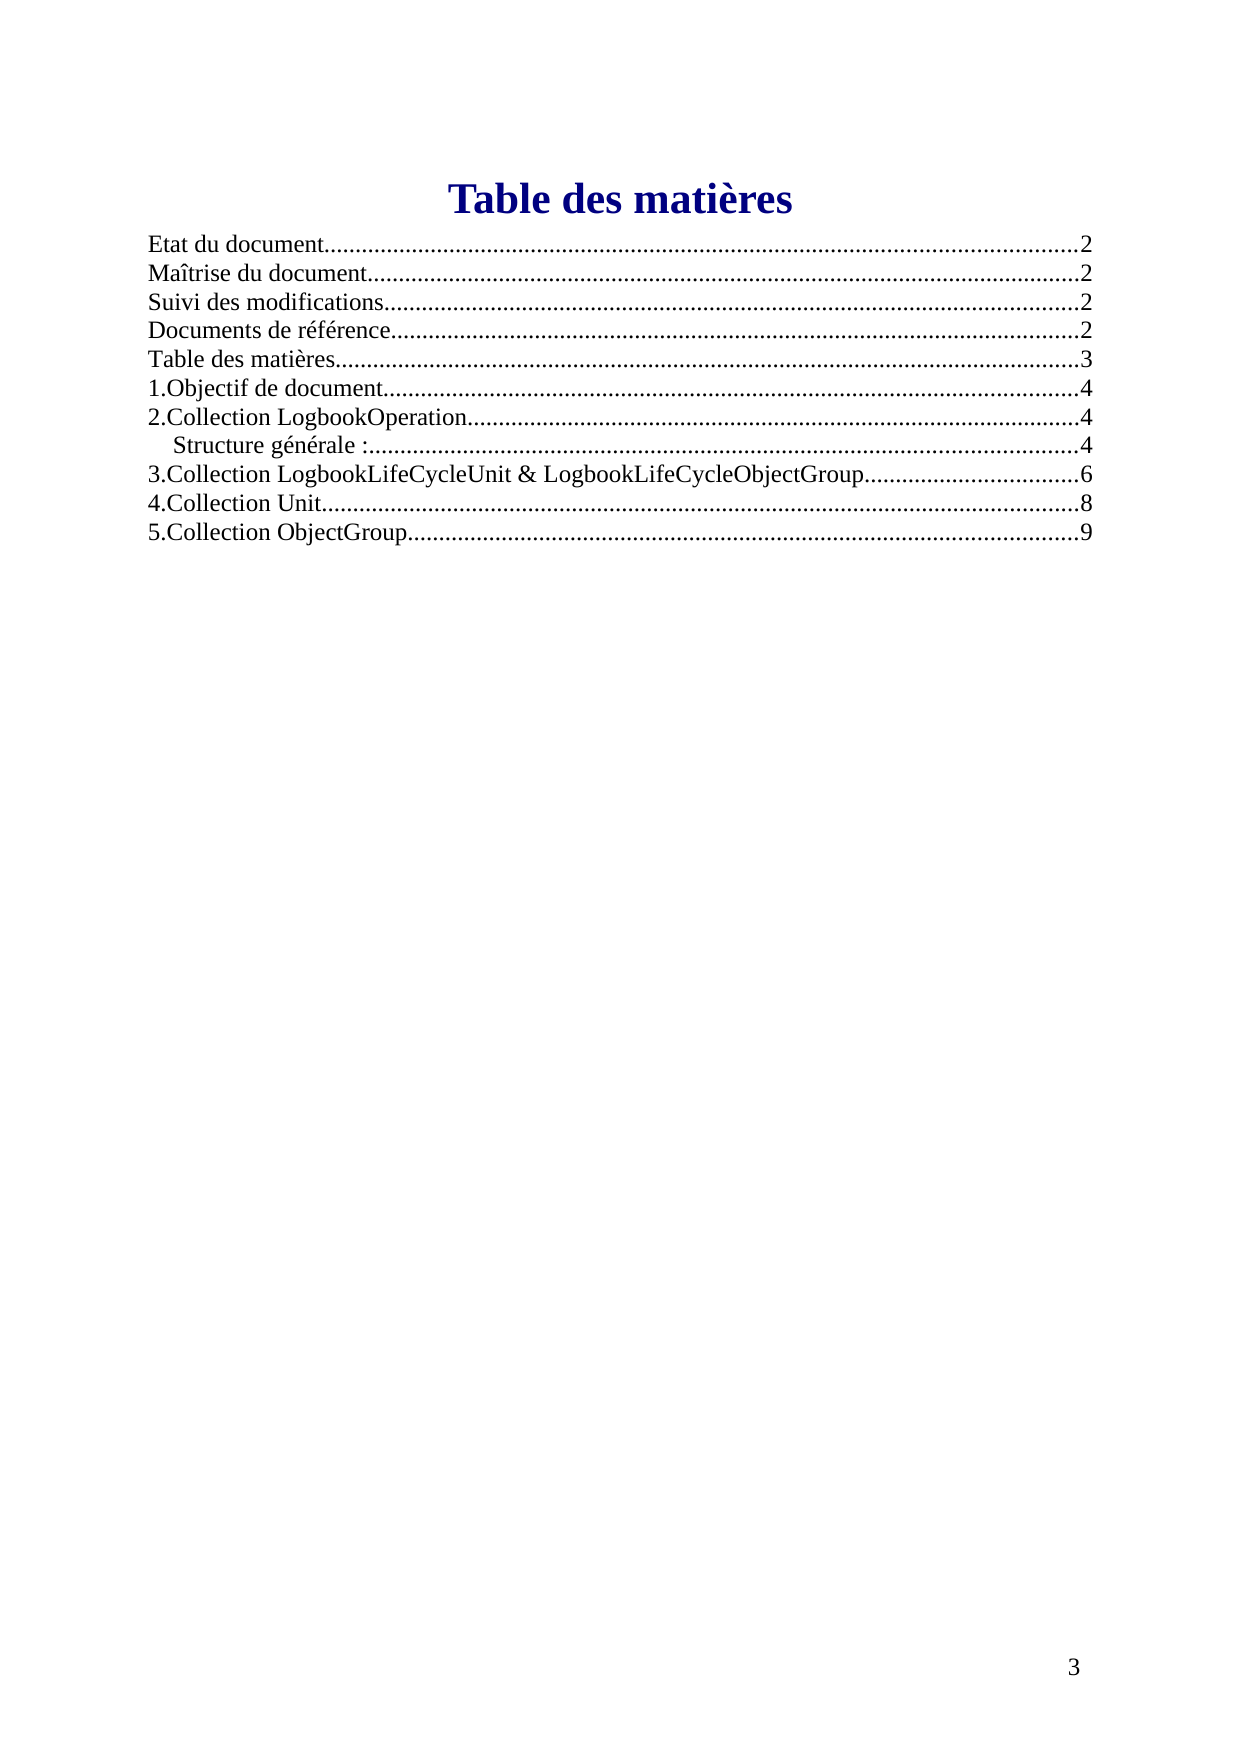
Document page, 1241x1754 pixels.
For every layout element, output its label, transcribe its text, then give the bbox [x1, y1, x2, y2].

text Documents de référence 2 [148, 315, 1093, 344]
text 5.Collection ObjectGroup 9 [148, 517, 1093, 545]
text 4.Collection Unit 8 [148, 488, 1093, 517]
subtitle Table des matières [148, 173, 1093, 223]
text Suivi des modifications 2 [148, 287, 1093, 315]
text Maîtrise du document 2 [148, 258, 1093, 287]
text Structure générale : 4 [173, 430, 1093, 459]
text 2.Collection LogbookOperation 4 [148, 402, 1093, 430]
text Table des matières 3 [148, 344, 1093, 373]
text 1.Objectif de document 4 [148, 373, 1093, 402]
text 3.Collection LogbookLifeCycleUnit & LogbookLifeCycleObjectGroup 6 [148, 459, 1093, 488]
text Etat du document 2 [148, 229, 1093, 258]
